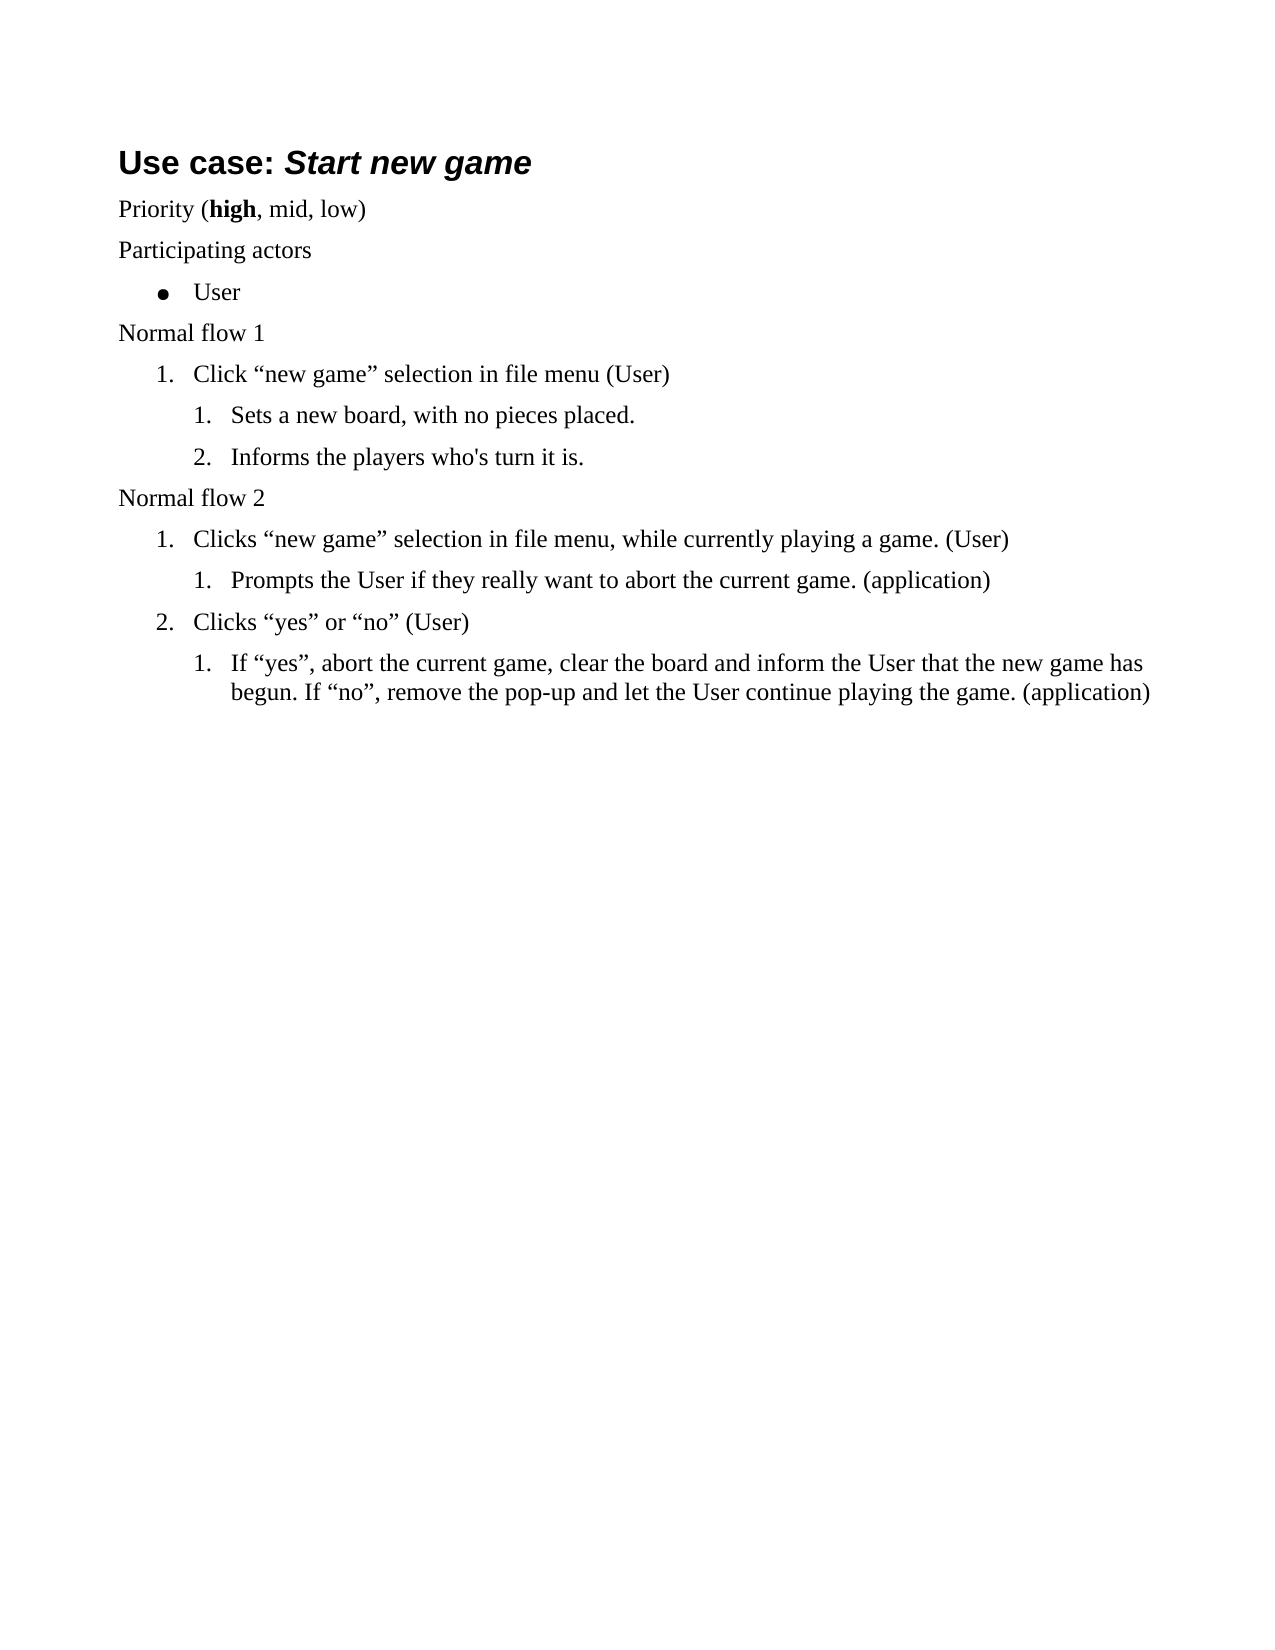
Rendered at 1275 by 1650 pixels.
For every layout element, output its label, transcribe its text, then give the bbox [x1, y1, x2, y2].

text Priority (high, mid, low) [118, 194, 1157, 223]
subtitle Use case: Start new game [118, 143, 1157, 182]
list Sets a new board, with no pieces placed. [193, 401, 1157, 429]
text Participating actors [118, 236, 1157, 264]
list Informs the players who's turn it is. [193, 442, 1157, 471]
list User [156, 277, 1157, 306]
text Normal flow 1 [118, 318, 1157, 347]
list Clicks “new game” selection in file menu, while currently playing a game. (User) [156, 524, 1157, 553]
text Normal flow 2 [118, 483, 1157, 512]
list Click “new game” selection in file menu (User) [156, 359, 1157, 388]
list Clicks “yes” or “no” (User) [156, 607, 1157, 636]
list Prompts the User if they really want to abort the current game. (application) [193, 566, 1157, 594]
list If “yes”, abort the current game, clear the board and inform the User that the new game has begun. If “no”, remove the pop-up and let the User continue playing the game. (application) [193, 648, 1157, 706]
